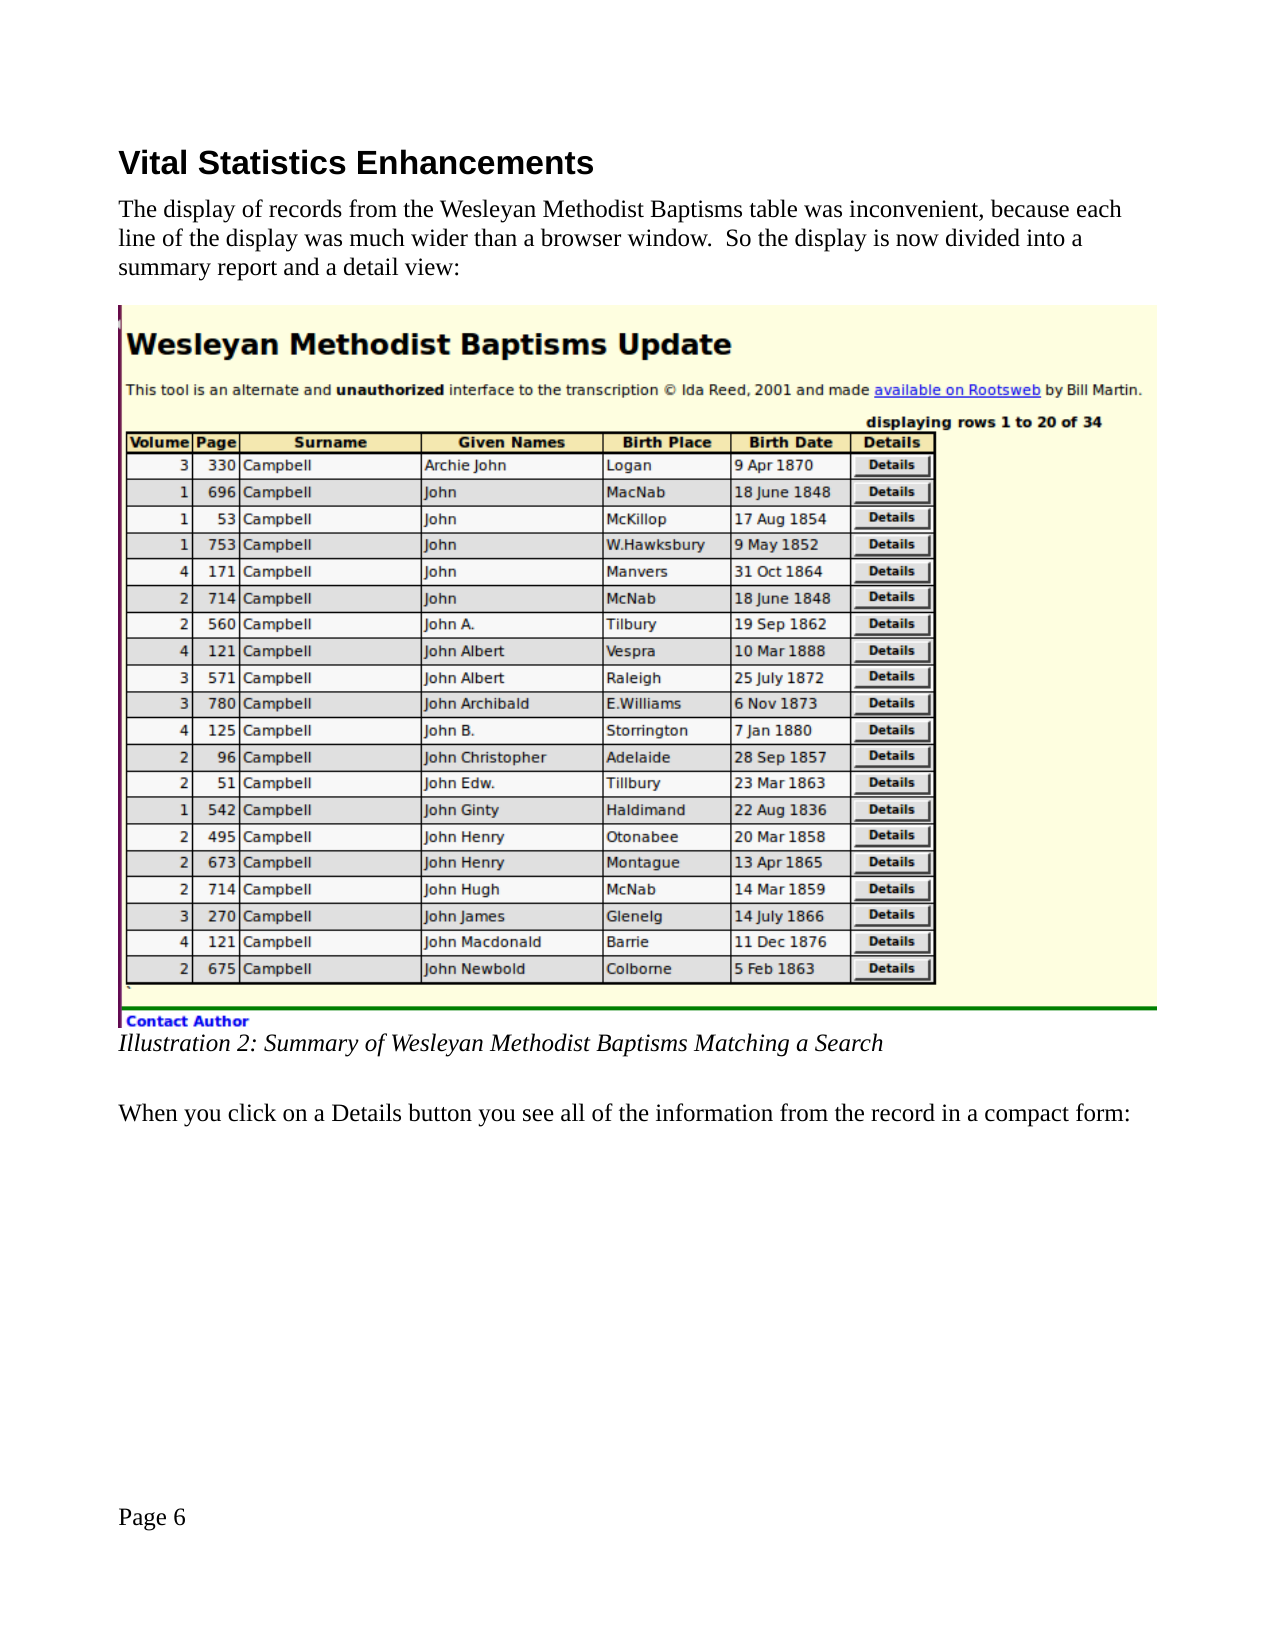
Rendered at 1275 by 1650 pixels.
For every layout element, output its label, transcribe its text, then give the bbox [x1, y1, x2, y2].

text The display of records from the Wesleyan Methodist Baptisms table was inconvenient, because each line of the display was much wider than a browser window. So the display is now divided into a summary report and a detail view: [118, 194, 1157, 281]
text Illustration 2: Summary of Wesleyan Methodist Baptisms Matching a Search [118, 1028, 1157, 1057]
subtitle Vital Statistics Enhancements [118, 143, 1157, 182]
text When you click on a Details button you see all of the information from the record in a compact form: [118, 1098, 1157, 1127]
picture [118, 305, 1157, 1028]
